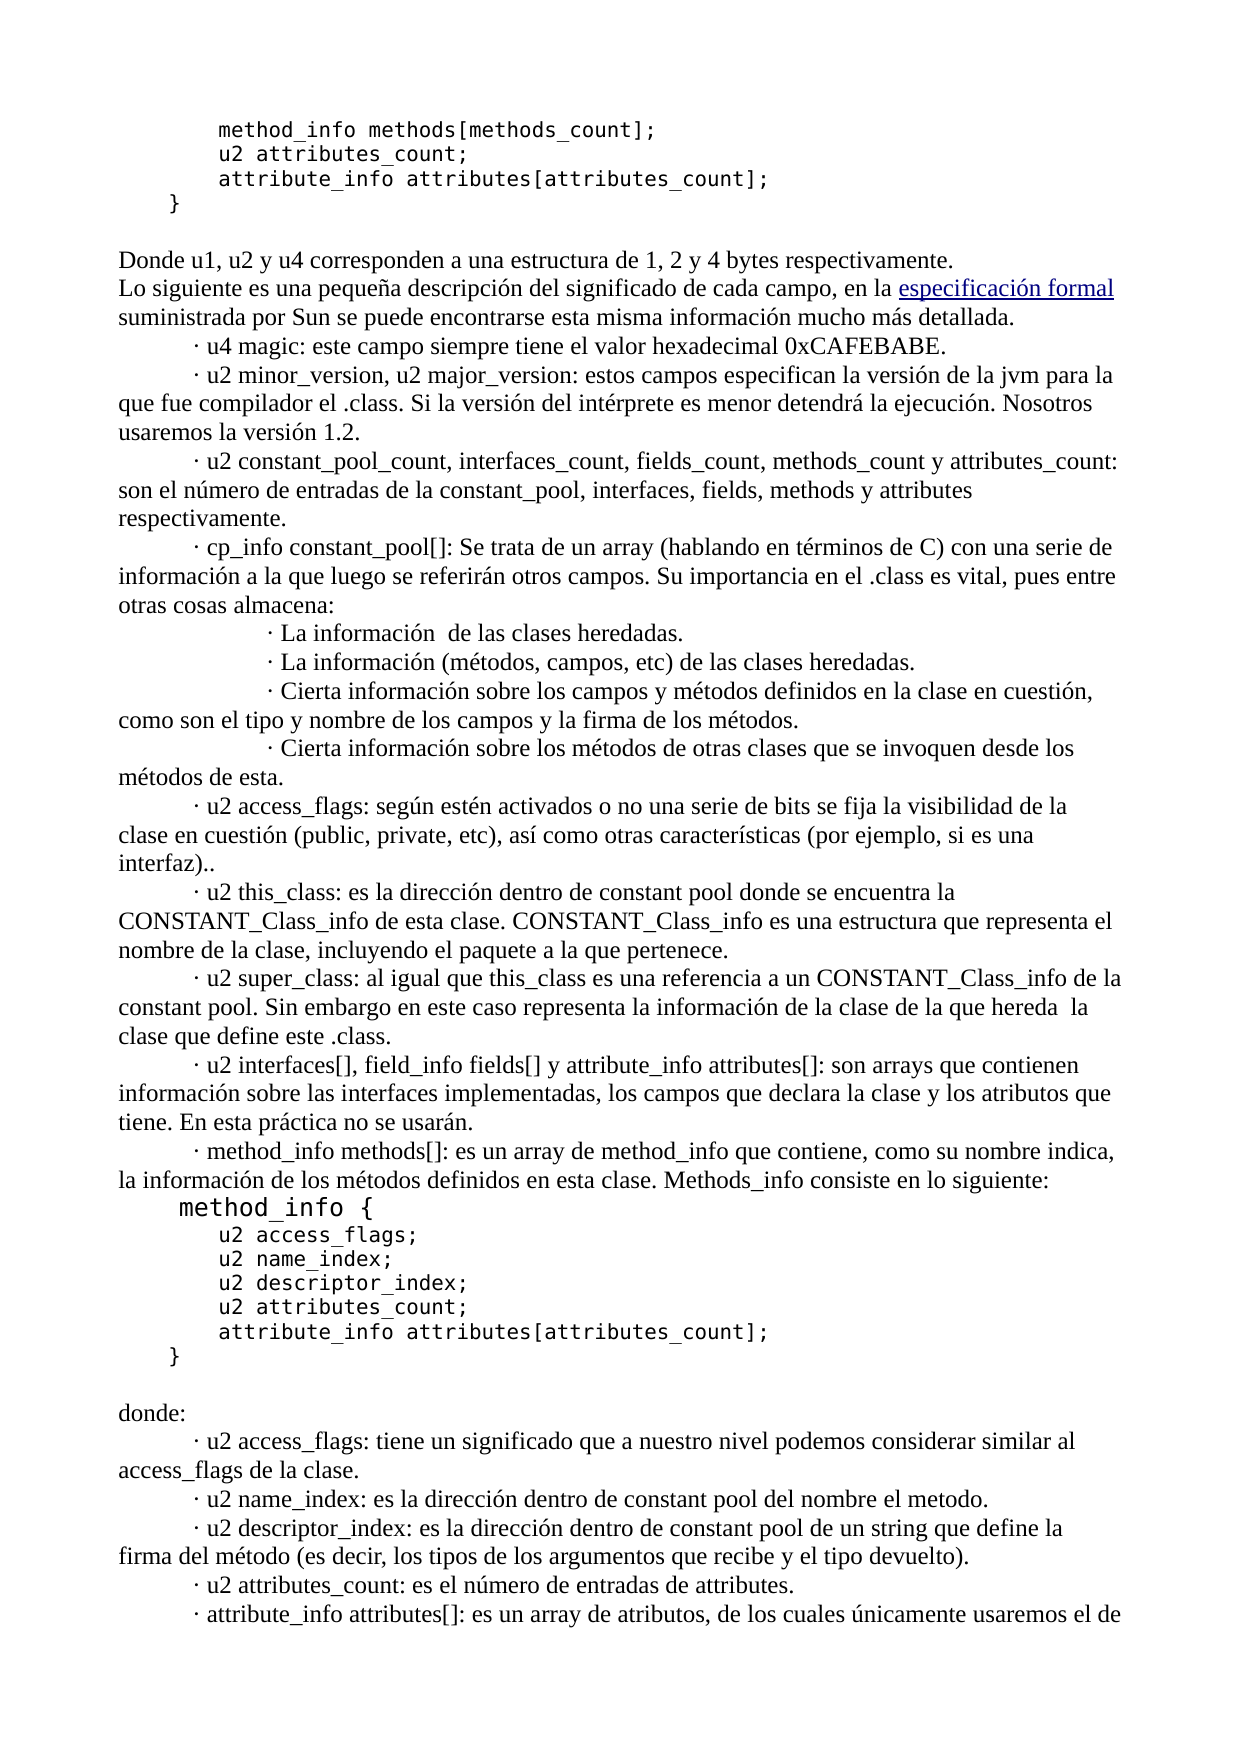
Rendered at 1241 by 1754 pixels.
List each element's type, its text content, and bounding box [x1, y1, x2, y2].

text · method_info methods[]: es un array de method_info que contiene, como su nombre indica, la información de los métodos definidos en esta clase. Methods_info consiste en lo siguiente: [118, 1136, 1122, 1193]
text attribute_info attributes[attributes_count]; [118, 1320, 1122, 1344]
text · La información de las clases heredadas. [118, 618, 1122, 647]
text · u2 access_flags: según estén activados o no una serie de bits se fija la visibilidad de la clase en cuestión (public, private, etc), así como otras características (por ejemplo, si es una interfaz).. [118, 791, 1122, 877]
text · u2 attributes_count: es el número de entradas de attributes. [118, 1570, 1122, 1599]
text · u2 minor_version, u2 major_version: estos campos especifican la versión de la jvm para la que fue compilador el .class. Si la versión del intérprete es menor detendrá la ejecución. Nosotros usaremos la versión 1.2. [118, 360, 1122, 446]
text · u2 descriptor_index: es la dirección dentro de constant pool de un string que define la firma del método (es decir, los tipos de los argumentos que recibe y el tipo devuelto). [118, 1513, 1122, 1570]
text · u2 super_class: al igual que this_class es una referencia a un CONSTANT_Class_info de la constant pool. Sin embargo en este caso representa la información de la clase de la que hereda la clase que define este .class. [118, 963, 1122, 1050]
text · u2 access_flags: tiene un significado que a nuestro nivel podemos considerar similar al access_flags de la clase. [118, 1426, 1122, 1484]
text · u2 interfaces[], field_info fields[] y attribute_info attributes[]: son arrays que contienen información sobre las interfaces implementadas, los campos que declara la clase y los atributos que tiene. En esta práctica no se usarán. [118, 1050, 1122, 1136]
text · La información (métodos, campos, etc) de las clases heredadas. [118, 647, 1122, 676]
text u2 attributes_count; [118, 1295, 1122, 1320]
text · u2 name_index: es la dirección dentro de constant pool del nombre el metodo. [118, 1484, 1122, 1513]
text u2 descriptor_index; [118, 1271, 1122, 1295]
text attribute_info attributes[attributes_count]; [118, 167, 1122, 191]
text · u2 this_class: es la dirección dentro de constant pool donde se encuentra la CONSTANT_Class_info de esta clase. CONSTANT_Class_info es una estructura que representa el nombre de la clase, incluyendo el paquete a la que pertenece. [118, 877, 1122, 963]
text · cp_info constant_pool[]: Se trata de un array (hablando en términos de C) con una serie de información a la que luego se referirán otros campos. Su importancia en el .class es vital, pues entre otras cosas almacena: [118, 532, 1122, 618]
text method_info { [118, 1193, 1122, 1223]
text · u4 magic: este campo siempre tiene el valor hexadecimal 0xCAFEBABE. [118, 331, 1122, 360]
text donde: [118, 1398, 1122, 1426]
text · attribute_info attributes[]: es un array de atributos, de los cuales únicamente usaremos el de [118, 1599, 1122, 1628]
text · u2 constant_pool_count, interfaces_count, fields_count, methods_count y attributes_count: son el número de entradas de la constant_pool, interfaces, fields, methods y attributes respectivamente. [118, 446, 1122, 532]
text u2 attributes_count; [118, 142, 1122, 167]
text · Cierta información sobre los métodos de otras clases que se invoquen desde los métodos de esta. [118, 733, 1122, 791]
text } [118, 1344, 1122, 1368]
text Donde u1, u2 y u4 corresponden a una estructura de 1, 2 y 4 bytes respectivamente. [118, 245, 1122, 273]
text } [118, 191, 1122, 215]
text Lo siguiente es una pequeña descripción del significado de cada campo, en la especificación formal suministrada por Sun se puede encontrarse esta misma información mucho más detallada. [118, 273, 1122, 331]
text u2 name_index; [118, 1247, 1122, 1271]
text method_info methods[methods_count]; [118, 118, 1122, 142]
text u2 access_flags; [118, 1223, 1122, 1247]
text · Cierta información sobre los campos y métodos definidos en la clase en cuestión, como son el tipo y nombre de los campos y la firma de los métodos. [118, 676, 1122, 733]
